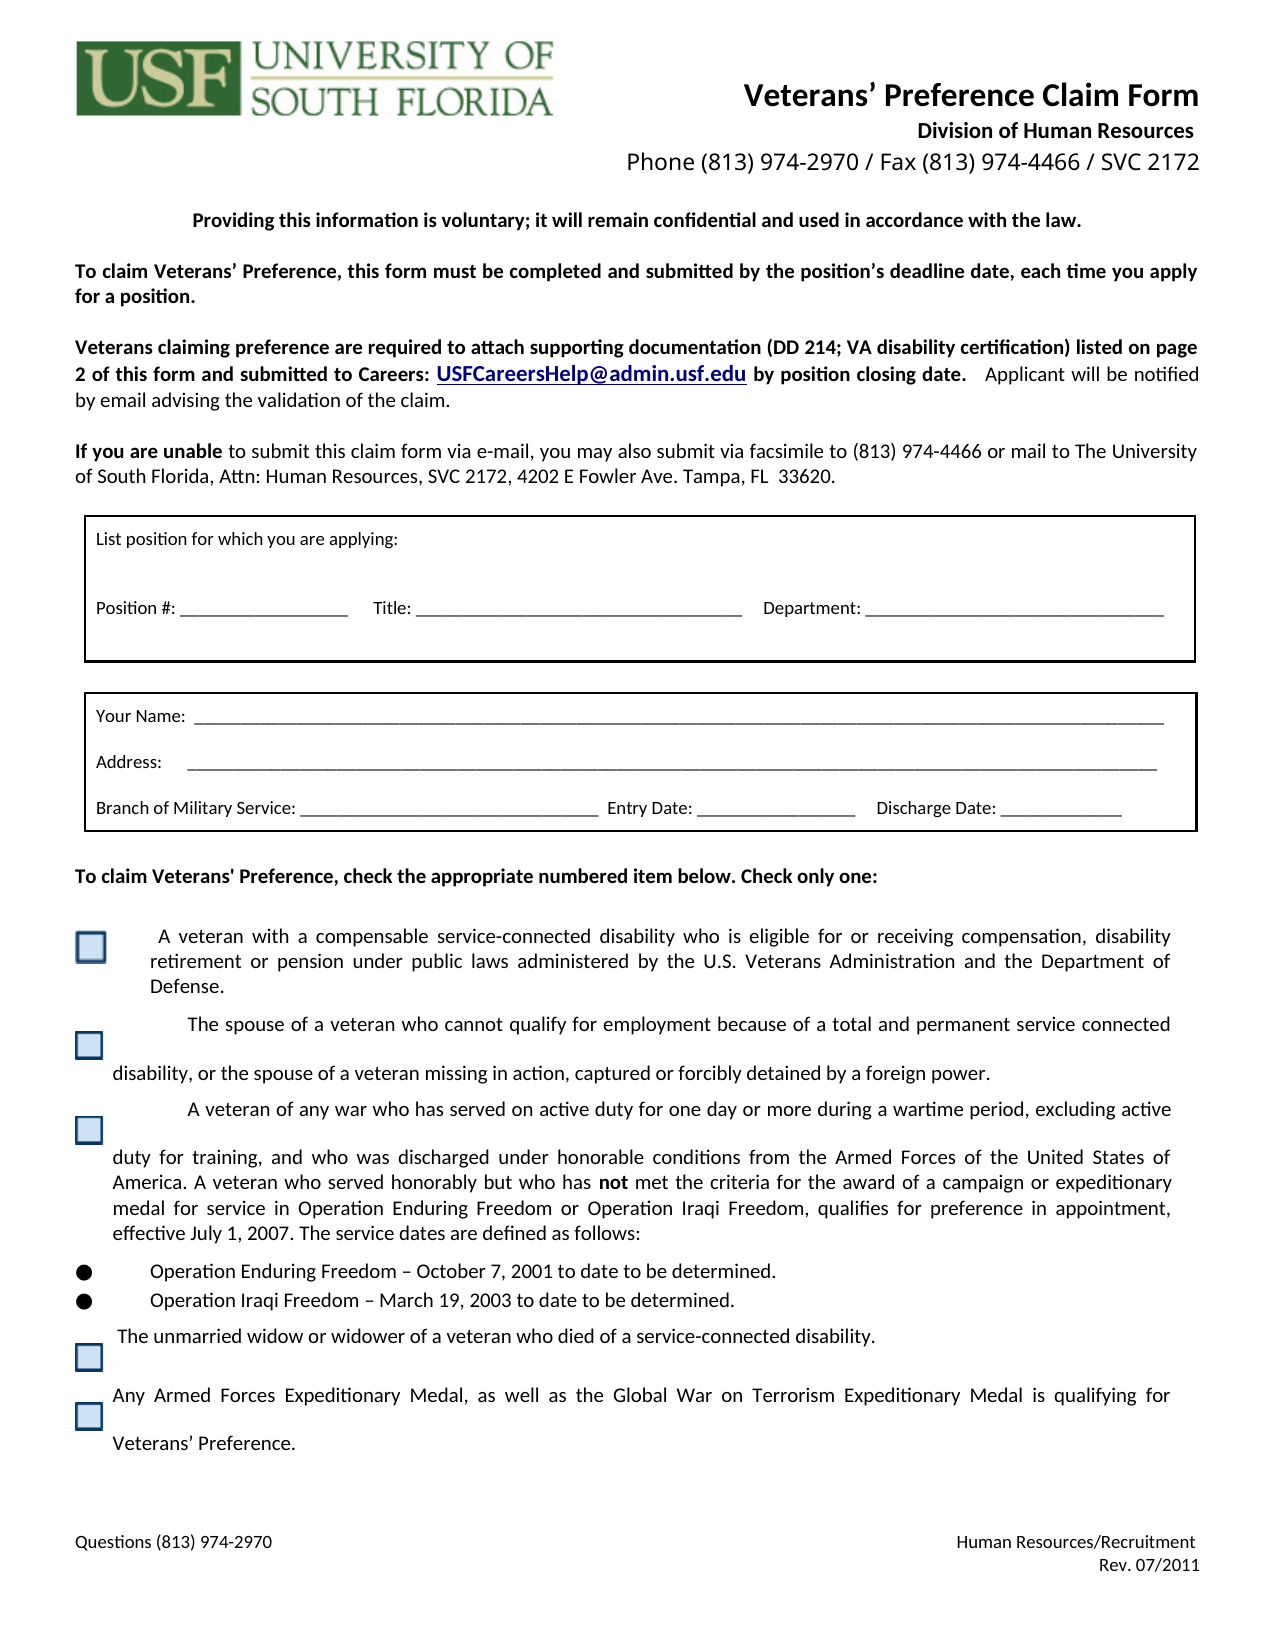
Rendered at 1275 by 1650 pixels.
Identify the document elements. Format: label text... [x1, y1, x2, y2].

text To claim Veterans’ Preference, this form must be completed and submitted by the position’s deadline date, each time you apply for a position. [75, 258, 1200, 309]
text Any Armed Forces Expeditionary Medal, as well as the Global War on Terrorism Expeditionary Medal is qualifying for Veterans’ Preference. [75, 1382, 1173, 1456]
text Veterans claiming preference are required to attach supporting documentation (DD 214; VA disability certification) listed on page 2 of this form and submitted to Careers: USFCareersHelp@admin.usf.edu by position closing date. Applicant will be notified by email advising the validation of the claim. [75, 334, 1200, 413]
text Providing this information is voluntary; it will remain confidential and used in accordance with the law. [75, 207, 1200, 232]
text A veteran with a compensable service-connected disability who is eligible for or receiving compensation, disability retirement or pension under public laws administered by the U.S. Veterans Administration and the Department of Defense. [150, 923, 1173, 999]
text If you are unable to submit this claim form via e-mail, you may also submit via facsimile to (813) 974-4466 or mail to The University of South Florida, Attn: Human Resources, SVC 2172, 4202 E Fowler Ave. Tampa, FL 33620. [75, 438, 1200, 489]
table_header List position for which you are applying: Position #: __________________ Title: ___________________________________ Department: ________________________________ [86, 517, 1194, 660]
list Operation Iraqi Freedom – March 19, 2003 to date to be determined. [75, 1285, 1173, 1313]
table_header Your Name: ________________________________________________________________________________________________________ Address: ________________________________________________________________________________________________________ Branch of Military Service: ________________________________ Entry Date: _________________ Discharge Date: _____________ [86, 694, 1195, 829]
text The unmarried widow or widower of a veteran who died of a service-connected disability. [75, 1323, 1173, 1372]
text To claim Veterans' Preference, check the appropriate numbered item below. Check only one: [75, 864, 1200, 889]
text The spouse of a veteran who cannot qualify for employment because of a total and permanent service connected disability, or the spouse of a veteran missing in action, captured or forcibly detained by a foreign power. [75, 1012, 1173, 1085]
list Operation Enduring Freedom – October 7, 2001 to date to be determined. [75, 1256, 1173, 1285]
text A veteran of any war who has served on active duty for one day or more during a wartime period, excluding active duty for training, and who was discharged under honorable conditions from the Armed Forces of the United States of America. A veteran who served honorably but who has not met the criteria for the award of a campaign or expeditionary medal for service in Operation Enduring Freedom or Operation Iraqi Freedom, qualifies for preference in appointment, effective July 1, 2007. The service dates are defined as follows: [75, 1096, 1173, 1246]
